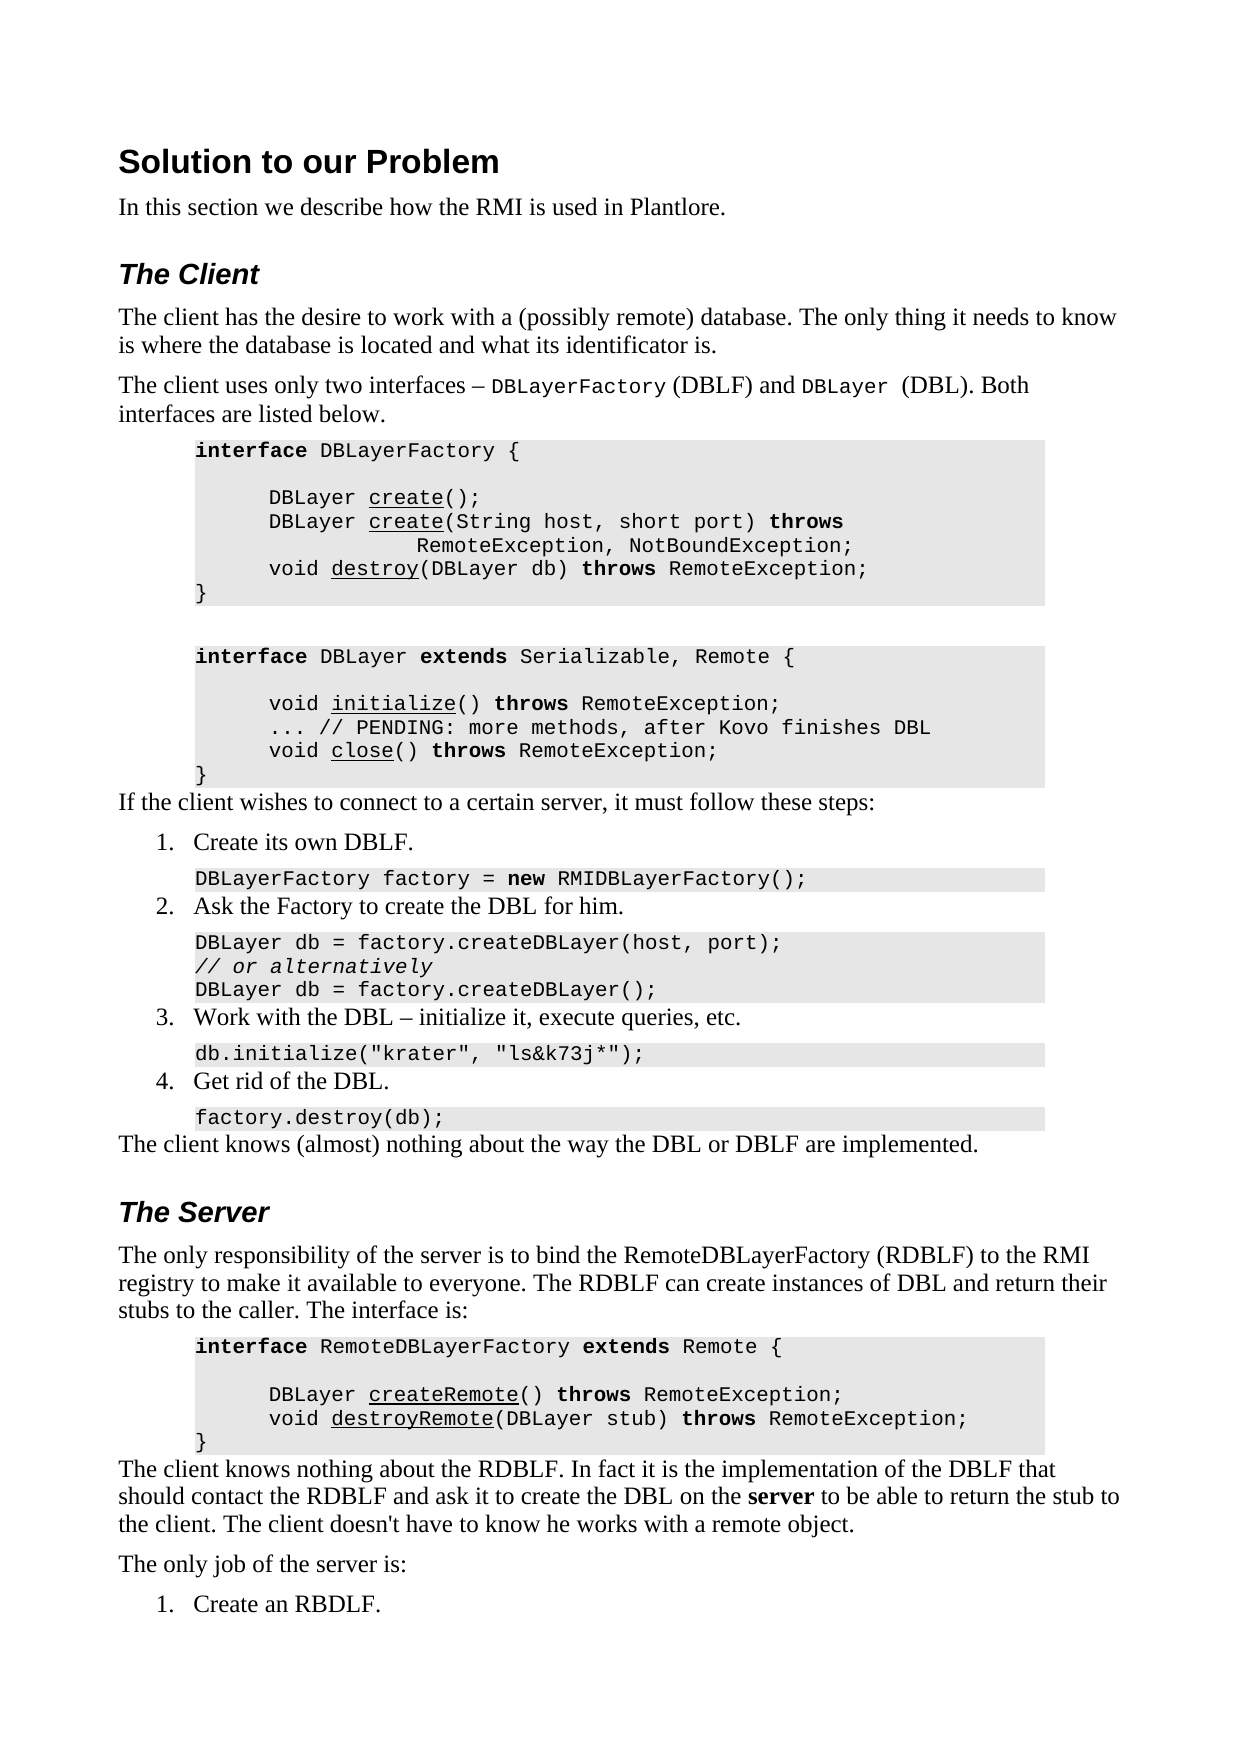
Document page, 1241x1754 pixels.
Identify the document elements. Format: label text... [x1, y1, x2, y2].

subtitle Solution to our Problem [118, 143, 1122, 181]
subtitle The Server [118, 1196, 1122, 1228]
text void destroyRemote(DBLayer stub) throws RemoteException; [195, 1407, 1045, 1431]
text factory.destroy(db); [195, 1107, 1045, 1131]
text The client knows (almost) nothing about the way the DBL or DBLF are implemented. [118, 1131, 1122, 1158]
text The client has the desire to work with a (possibly remote) database. The only thing it needs to know is where the database is located and what its identificator is. [118, 303, 1122, 359]
text DBLayer create(); [195, 487, 1045, 511]
text } [195, 764, 1045, 788]
text void destroy(DBLayer db) throws RemoteException; [195, 558, 1045, 582]
text RemoteException, NotBoundException; [195, 535, 1045, 558]
text DBLayer create(String host, short port) throws [195, 511, 1045, 535]
list Create its own DBLF. [156, 828, 1122, 856]
text The client uses only two interfaces – DBLayerFactory (DBLF) and DBLayer (DBL). Both interfaces are listed below. [118, 371, 1122, 428]
subtitle The Client [118, 258, 1122, 291]
text If the client wishes to connect to a certain server, it must follow these steps: [118, 788, 1122, 815]
text ... // PENDING: more methods, after Kovo finishes DBL [195, 717, 1045, 740]
list Ask the Factory to create the DBL for him. [156, 892, 1122, 919]
text The only job of the server is: [118, 1550, 1122, 1578]
text In this section we describe how the RMI is used in Plantlore. [118, 193, 1122, 221]
text } [195, 582, 1045, 606]
text interface DBLayer extends Serializable, Remote { [195, 646, 1045, 669]
text // or alternatively [195, 956, 1045, 979]
text DBLayer db = factory.createDBLayer(); [195, 979, 1045, 1003]
text The client knows nothing about the RDBLF. In fact it is the implementation of the DBLF that should contact the RDBLF and ask it to create the DBL on the server to be able to return the stub to the client. The client doesn't have to know he works with a remote object. [118, 1455, 1122, 1538]
text db.initialize("krater", "ls&k73j*"); [195, 1043, 1045, 1067]
text interface DBLayerFactory { [195, 440, 1045, 464]
text interface RemoteDBLayerFactory extends Remote { [195, 1337, 1045, 1360]
text void initialize() throws RemoteException; [195, 693, 1045, 717]
list Create an RBDLF. [156, 1591, 1122, 1618]
text } [195, 1431, 1045, 1455]
text The only responsibility of the server is to bind the RemoteDBLayerFactory (RDBLF) to the RMI registry to make it available to everyone. The RDBLF can create instances of DBL and return their stubs to the caller. The interface is: [118, 1241, 1122, 1324]
list Work with the DBL – initialize it, execute queries, etc. [156, 1003, 1122, 1031]
list Get rid of the DBL. [156, 1067, 1122, 1094]
text void close() throws RemoteException; [195, 740, 1045, 764]
text DBLayer db = factory.createDBLayer(host, port); [195, 932, 1045, 956]
text DBLayer createRemote() throws RemoteException; [195, 1384, 1045, 1407]
text DBLayerFactory factory = new RMIDBLayerFactory(); [195, 868, 1045, 892]
